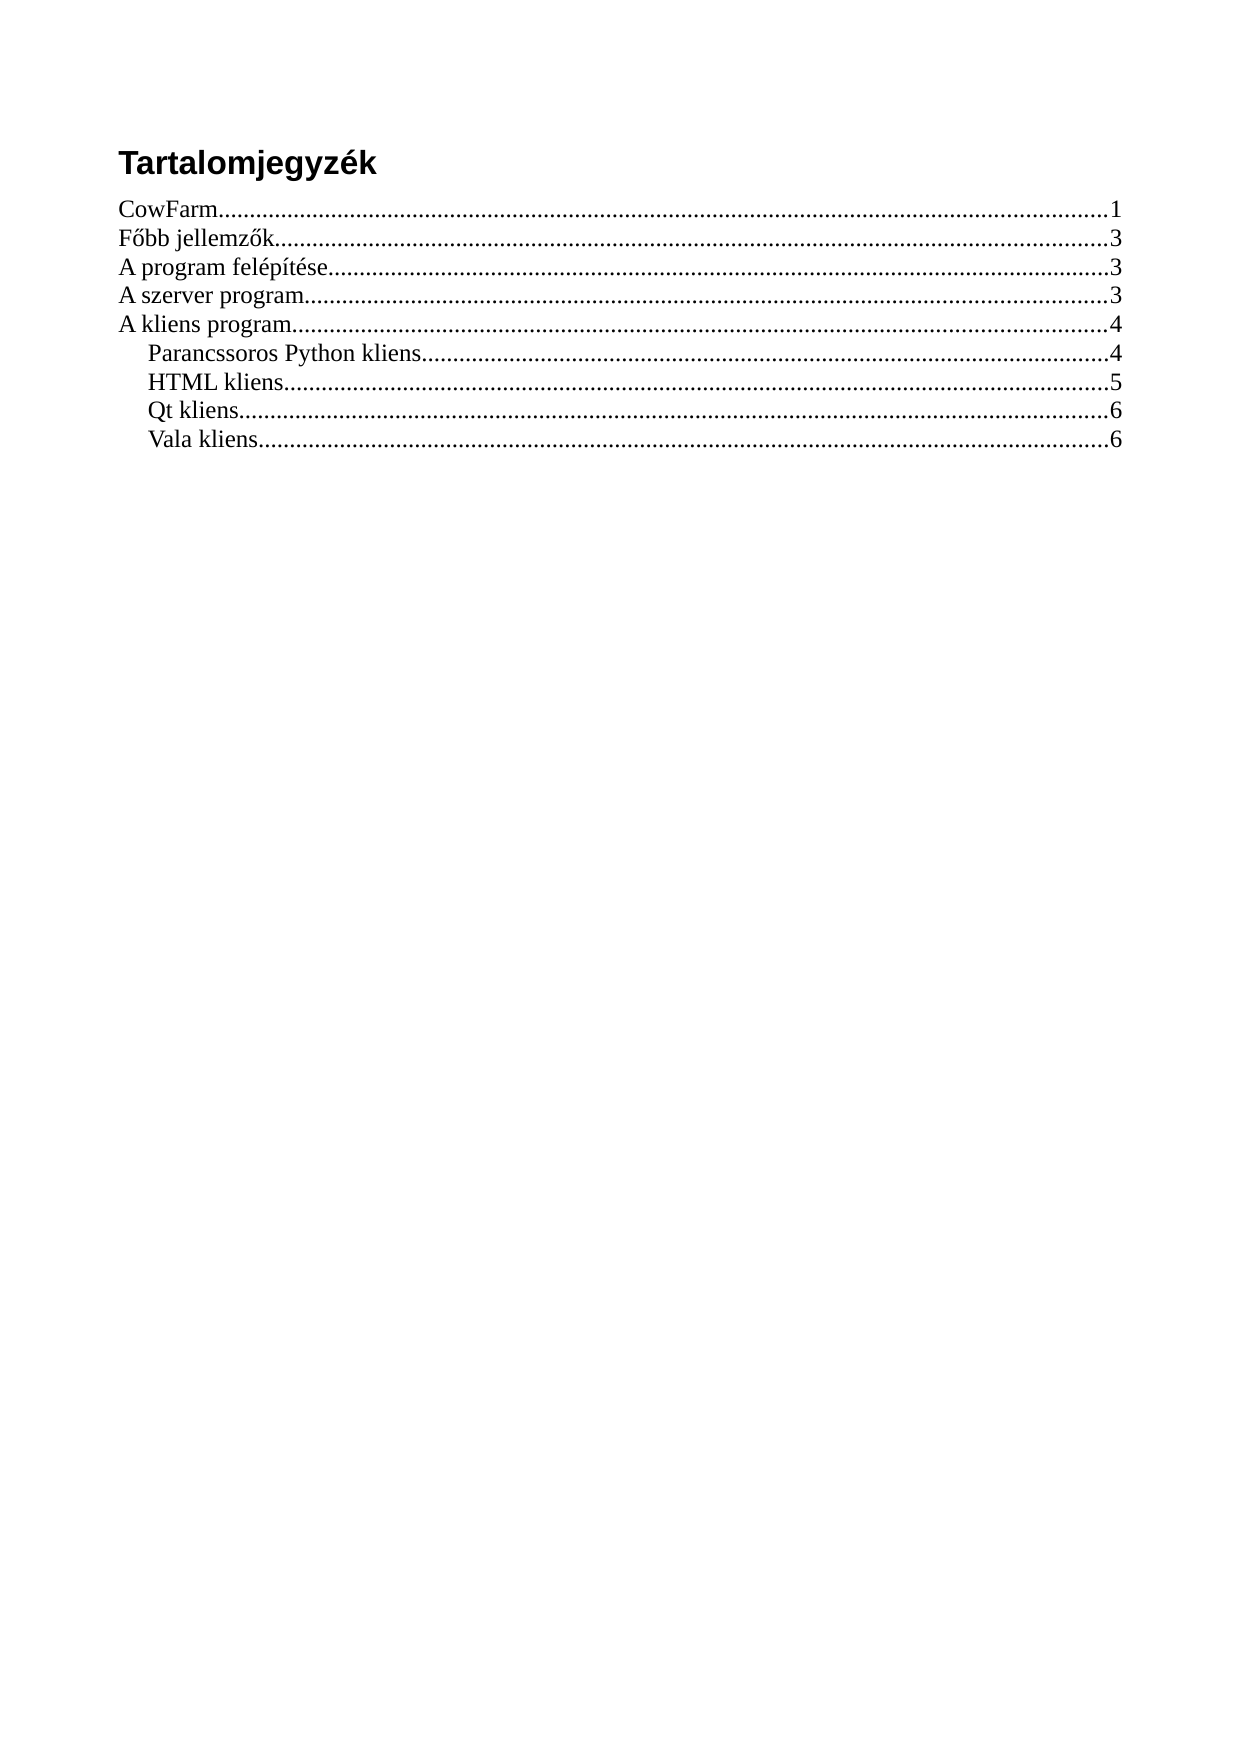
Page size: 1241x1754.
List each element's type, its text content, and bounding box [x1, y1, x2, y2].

text Főbb jellemzők 3 [118, 223, 1122, 252]
subtitle Tartalomjegyzék [118, 143, 1122, 182]
text HTML kliens 5 [148, 367, 1122, 395]
text Vala kliens 6 [148, 424, 1122, 453]
text A szerver program 3 [118, 280, 1122, 309]
text A program felépítése 3 [118, 252, 1122, 280]
text CowFarm 1 [118, 194, 1122, 223]
text Qt kliens 6 [148, 395, 1122, 424]
text A kliens program 4 [118, 309, 1122, 338]
text Parancssoros Python kliens 4 [148, 338, 1122, 367]
